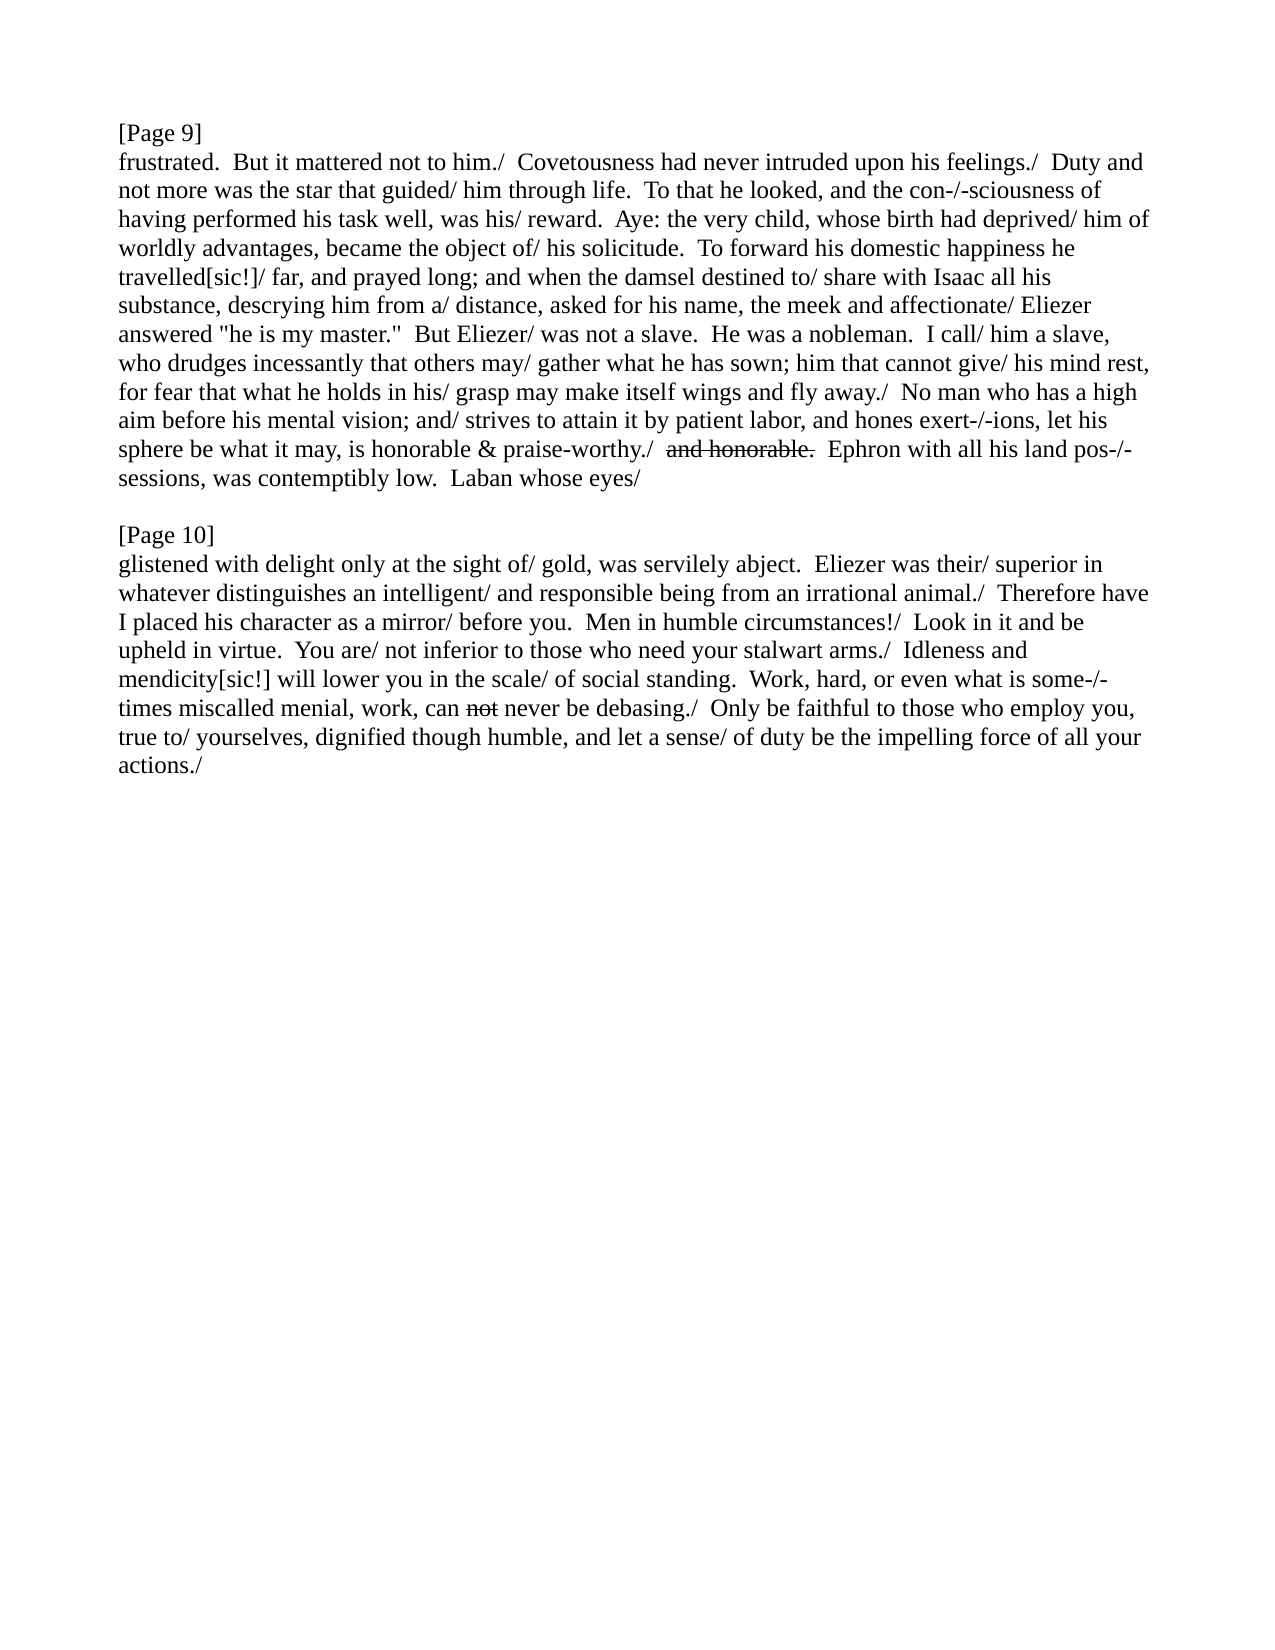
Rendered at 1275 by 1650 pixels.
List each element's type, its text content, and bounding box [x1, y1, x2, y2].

text frustrated. But it mattered not to him./ Covetousness had never intruded upon his feelings./ Duty and not more was the star that guided/ him through life. To that he looked, and the con-/-sciousness of having performed his task well, was his/ reward. Aye: the very child, whose birth had deprived/ him of worldly advantages, became the object of/ his solicitude. To forward his domestic happiness he travelled[sic!]/ far, and prayed long; and when the damsel destined to/ share with Isaac all his substance, descrying him from a/ distance, asked for his name, the meek and affectionate/ Eliezer answered "he is my master." But Eliezer/ was not a slave. He was a nobleman. I call/ him a slave, who drudges incessantly that others may/ gather what he has sown; him that cannot give/ his mind rest, for fear that what he holds in his/ grasp may make itself wings and fly away./ No man who has a high aim before his mental vision; and/ strives to attain it by patient labor, and hones exert-/-ions, let his sphere be what it may, is honorable & praise-worthy./ and honorable. Ephron with all his land pos-/-sessions, was contemptibly low. Laban whose eyes/ [118, 147, 1157, 492]
text [Page 10] [118, 521, 1157, 549]
text [Page 9] [118, 118, 1157, 147]
text glistened with delight only at the sight of/ gold, was servilely abject. Eliezer was their/ superior in whatever distinguishes an intelligent/ and responsible being from an irrational animal./ Therefore have I placed his character as a mirror/ before you. Men in humble circumstances!/ Look in it and be upheld in virtue. You are/ not inferior to those who need your stalwart arms./ Idleness and mendicity[sic!] will lower you in the scale/ of social standing. Work, hard, or even what is some-/-times miscalled menial, work, can not never be debasing./ Only be faithful to those who employ you, true to/ yourselves, dignified though humble, and let a sense/ of duty be the impelling force of all your actions./ [118, 549, 1157, 779]
